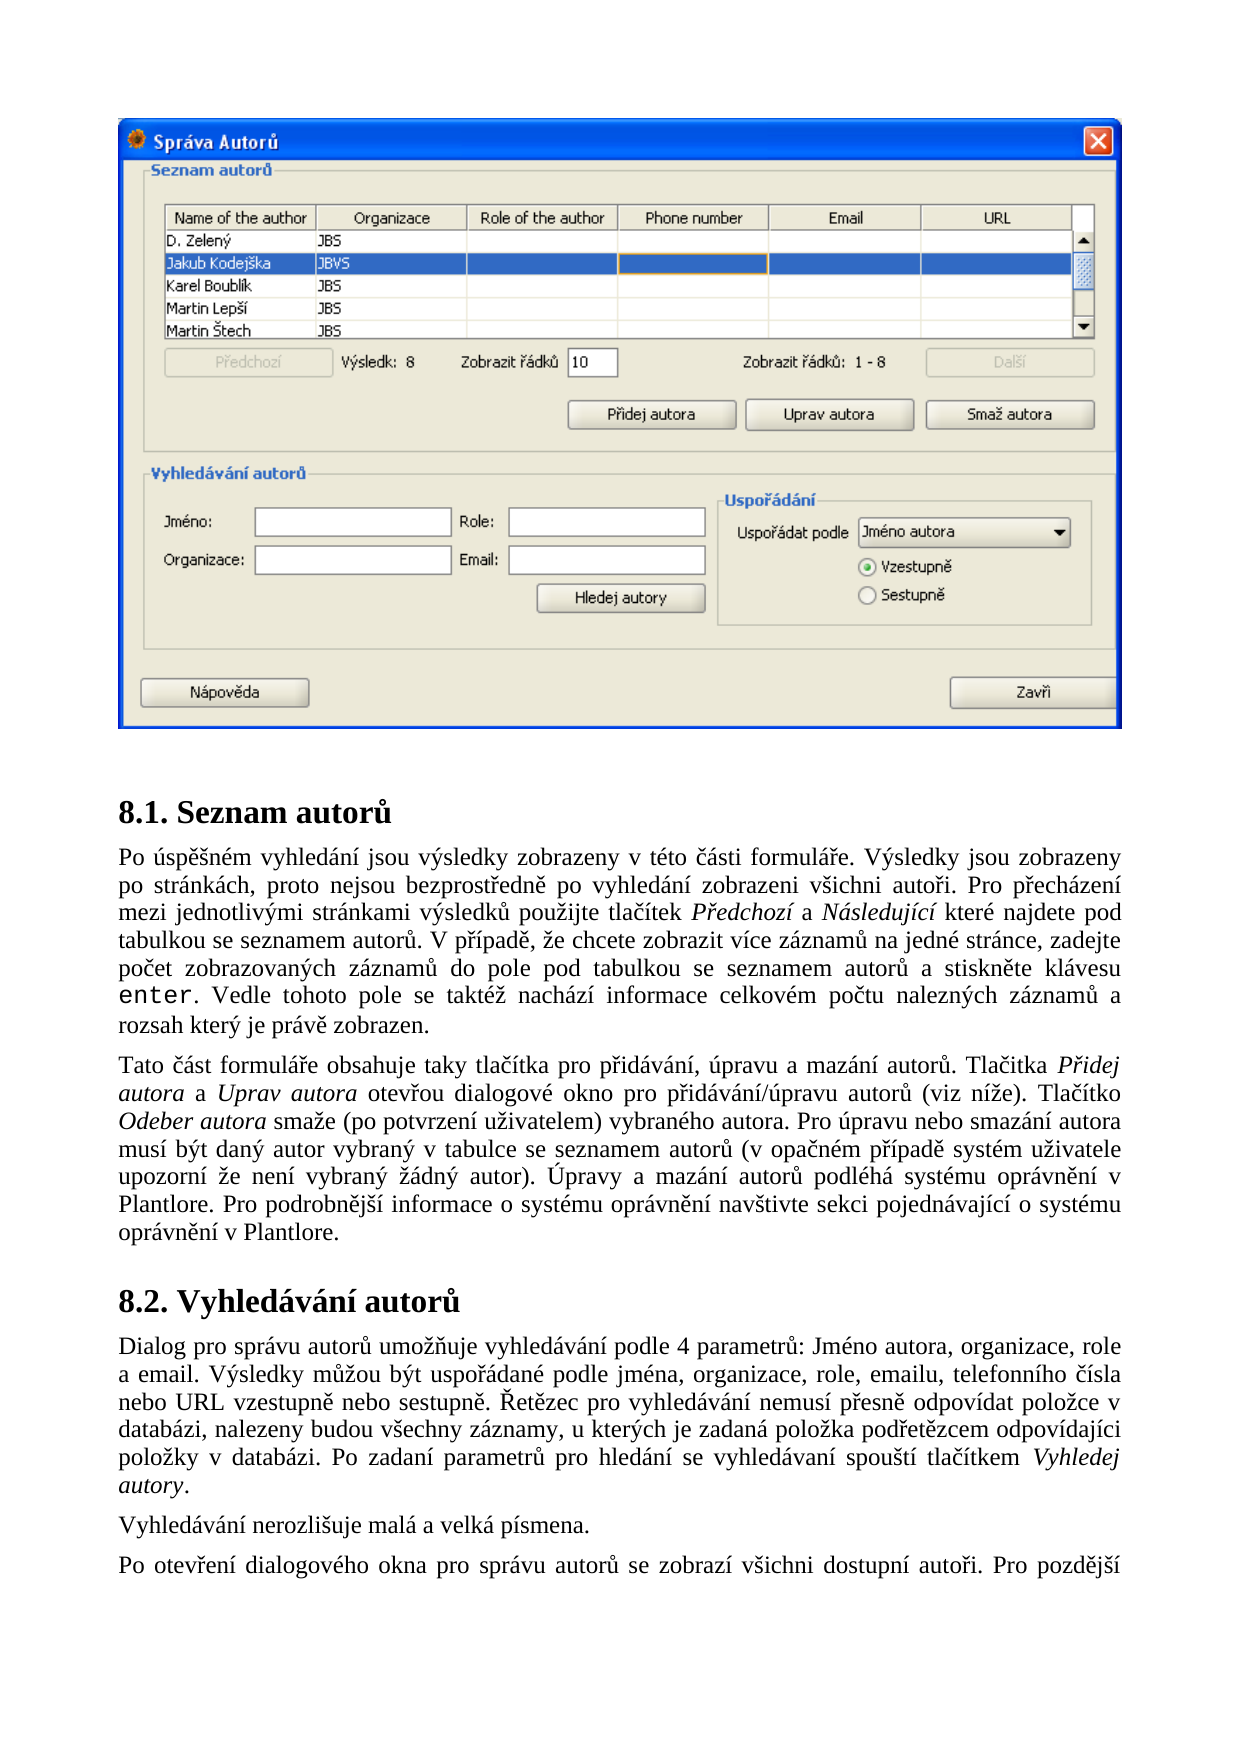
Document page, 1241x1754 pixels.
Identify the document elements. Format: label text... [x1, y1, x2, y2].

subtitle 8.2. Vyhledávání autorů [118, 1283, 1122, 1320]
text Po úspěšném vyhledání jsou výsledky zobrazeny v této části formuláře. Výsledky jsou zobrazeny po stránkách, proto nejsou bezprostředně po vyhledání zobrazeni všichni autoři. Pro přecházení mezi jednotlivými stránkami výsledků použijte tlačítek Předchozí a Následující které najdete pod tabulkou se seznamem autorů. V případě, že chcete zobrazit více záznamů na jedné stránce, zadejte počet zobrazovaných záznamů do pole pod tabulkou se seznamem autorů a stiskněte klávesu enter. Vedle tohoto pole se taktéž nachází informace celkovém počtu nalezných záznamů a rozsah který je právě zobrazen. [118, 843, 1122, 1039]
subtitle 8.1. Seznam autorů [118, 794, 1122, 831]
text Dialog pro správu autorů umožňuje vyhledávání podle 4 parametrů: Jméno autora, organizace, role a email. Výsledky můžou být uspořádané podle jména, organizace, role, emailu, telefonního čísla nebo URL vzestupně nebo sestupně. Řetězec pro vyhledávání nemusí přesně odpovídat položce v databázi, nalezeny budou všechny záznamy, u kterých je zadaná položka podřetězcem odpovídajíci položky v databázi. Po zadaní parametrů pro hledání se vyhledávaní spouští tlačítkem Vyhledej autory. [118, 1332, 1122, 1499]
picture [118, 118, 1122, 729]
text Po otevření dialogového okna pro správu autorů se zobrazí všichni dostupní autoři. Pro pozdější [118, 1551, 1122, 1579]
text Tato část formuláře obsahuje taky tlačítka pro přidávání, úpravu a mazání autorů. Tlačitka Přidej autora a Uprav autora otevřou dialogové okno pro přidávání/úpravu autorů (viz níže). Tlačítko Odeber autora smaže (po potvrzení uživatelem) vybraného autora. Pro úpravu nebo smazání autora musí být daný autor vybraný v tabulce se seznamem autorů (v opačném případě systém uživatele upozorní že není vybraný žádný autor). Úpravy a mazání autorů podléhá systému oprávnění v Plantlore. Pro podrobnější informace o systému oprávnění navštivte sekci pojednávající o systému oprávnění v Plantlore. [118, 1052, 1122, 1246]
text Vyhledávání nerozlišuje malá a velká písmena. [118, 1511, 1122, 1539]
